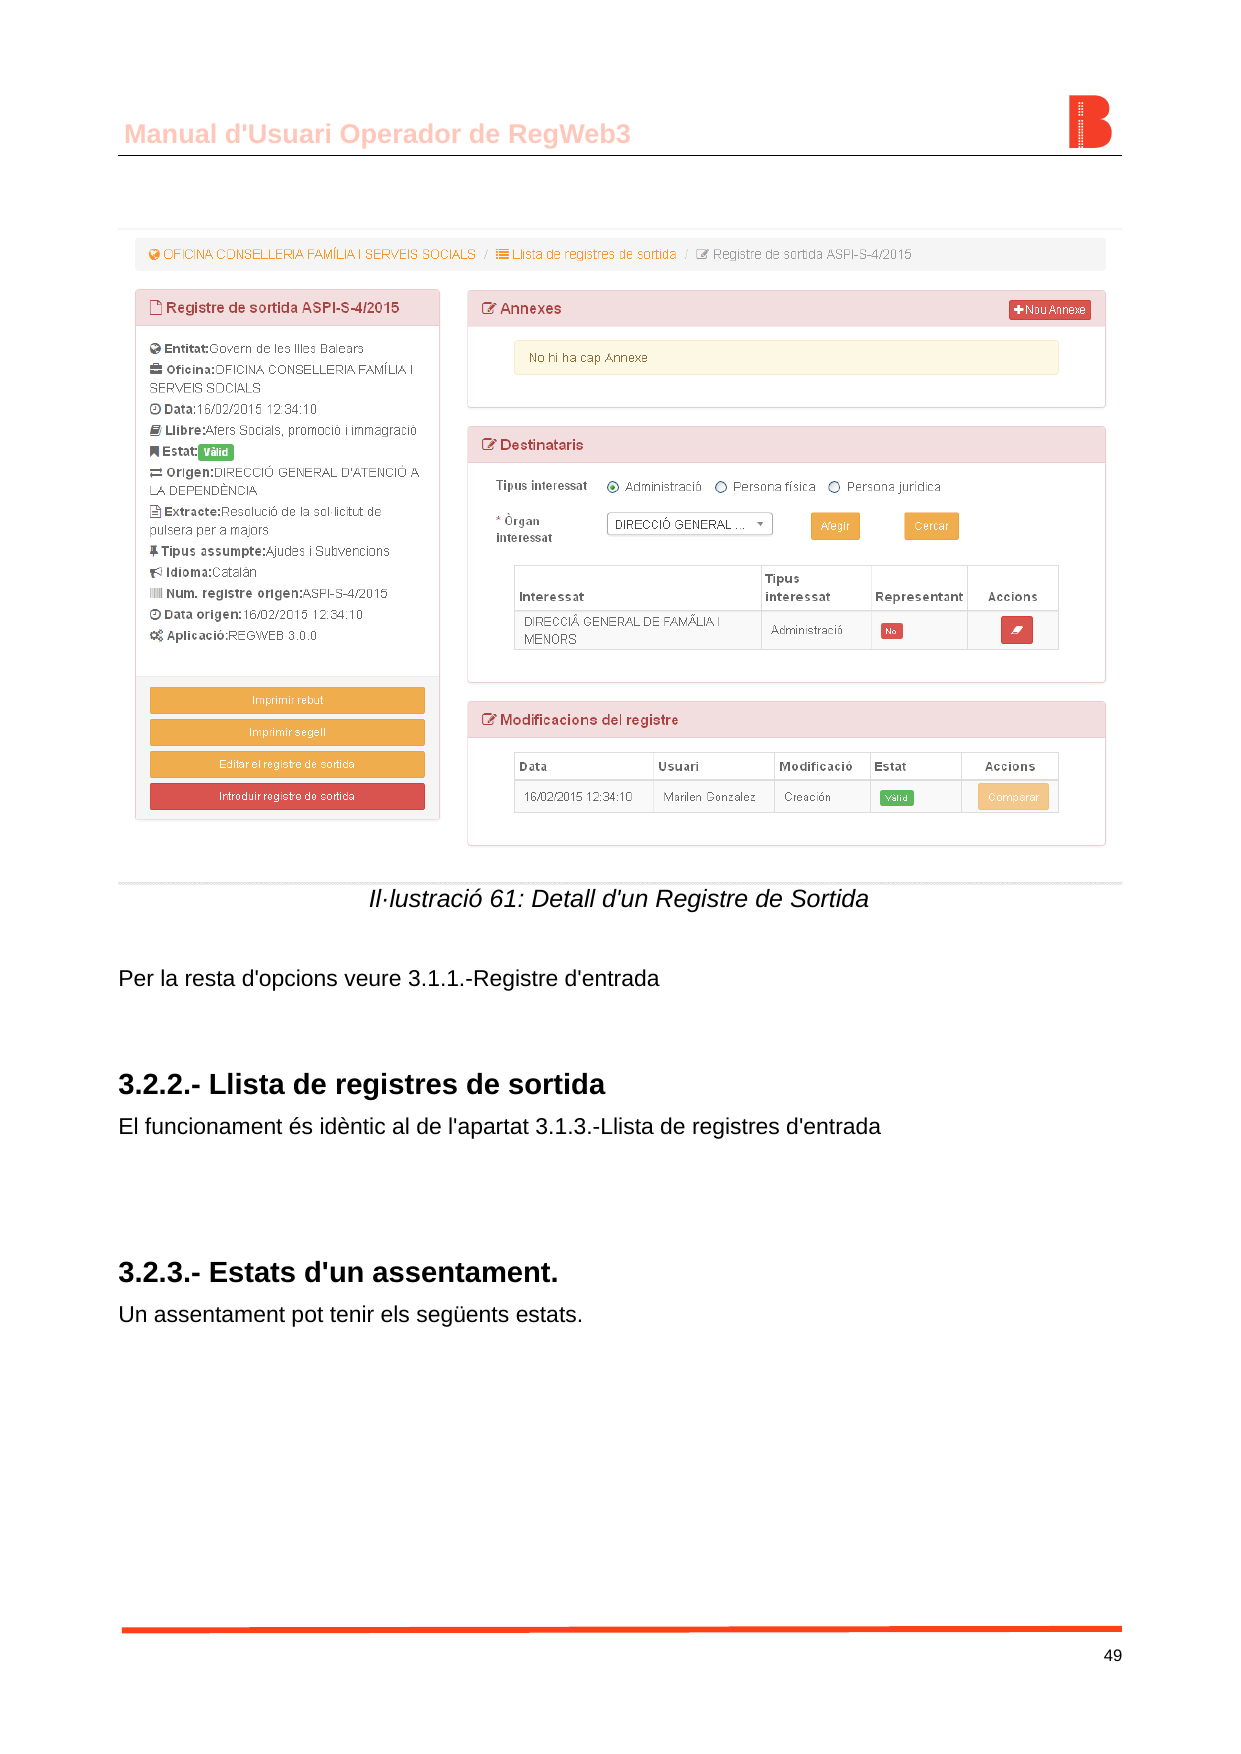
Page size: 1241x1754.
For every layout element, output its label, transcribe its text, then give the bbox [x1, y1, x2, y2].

text Il·lustració 61: Detall d'un Registre de Sortida [118, 885, 1122, 913]
subtitle Llista de registres de sortida [118, 1067, 1122, 1101]
text Per la resta d'opcions veure 3.1.1.-Registre d'entrada [118, 964, 1122, 991]
picture [118, 228, 1123, 885]
text Un assentament pot tenir els següents estats. [118, 1301, 1122, 1327]
text El funcionament és idèntic al de l'apartat 3.1.3.-Llista de registres d'entrada [118, 1113, 1122, 1140]
subtitle Estats d'un assentament. [118, 1255, 1122, 1288]
picture [1063, 94, 1117, 150]
